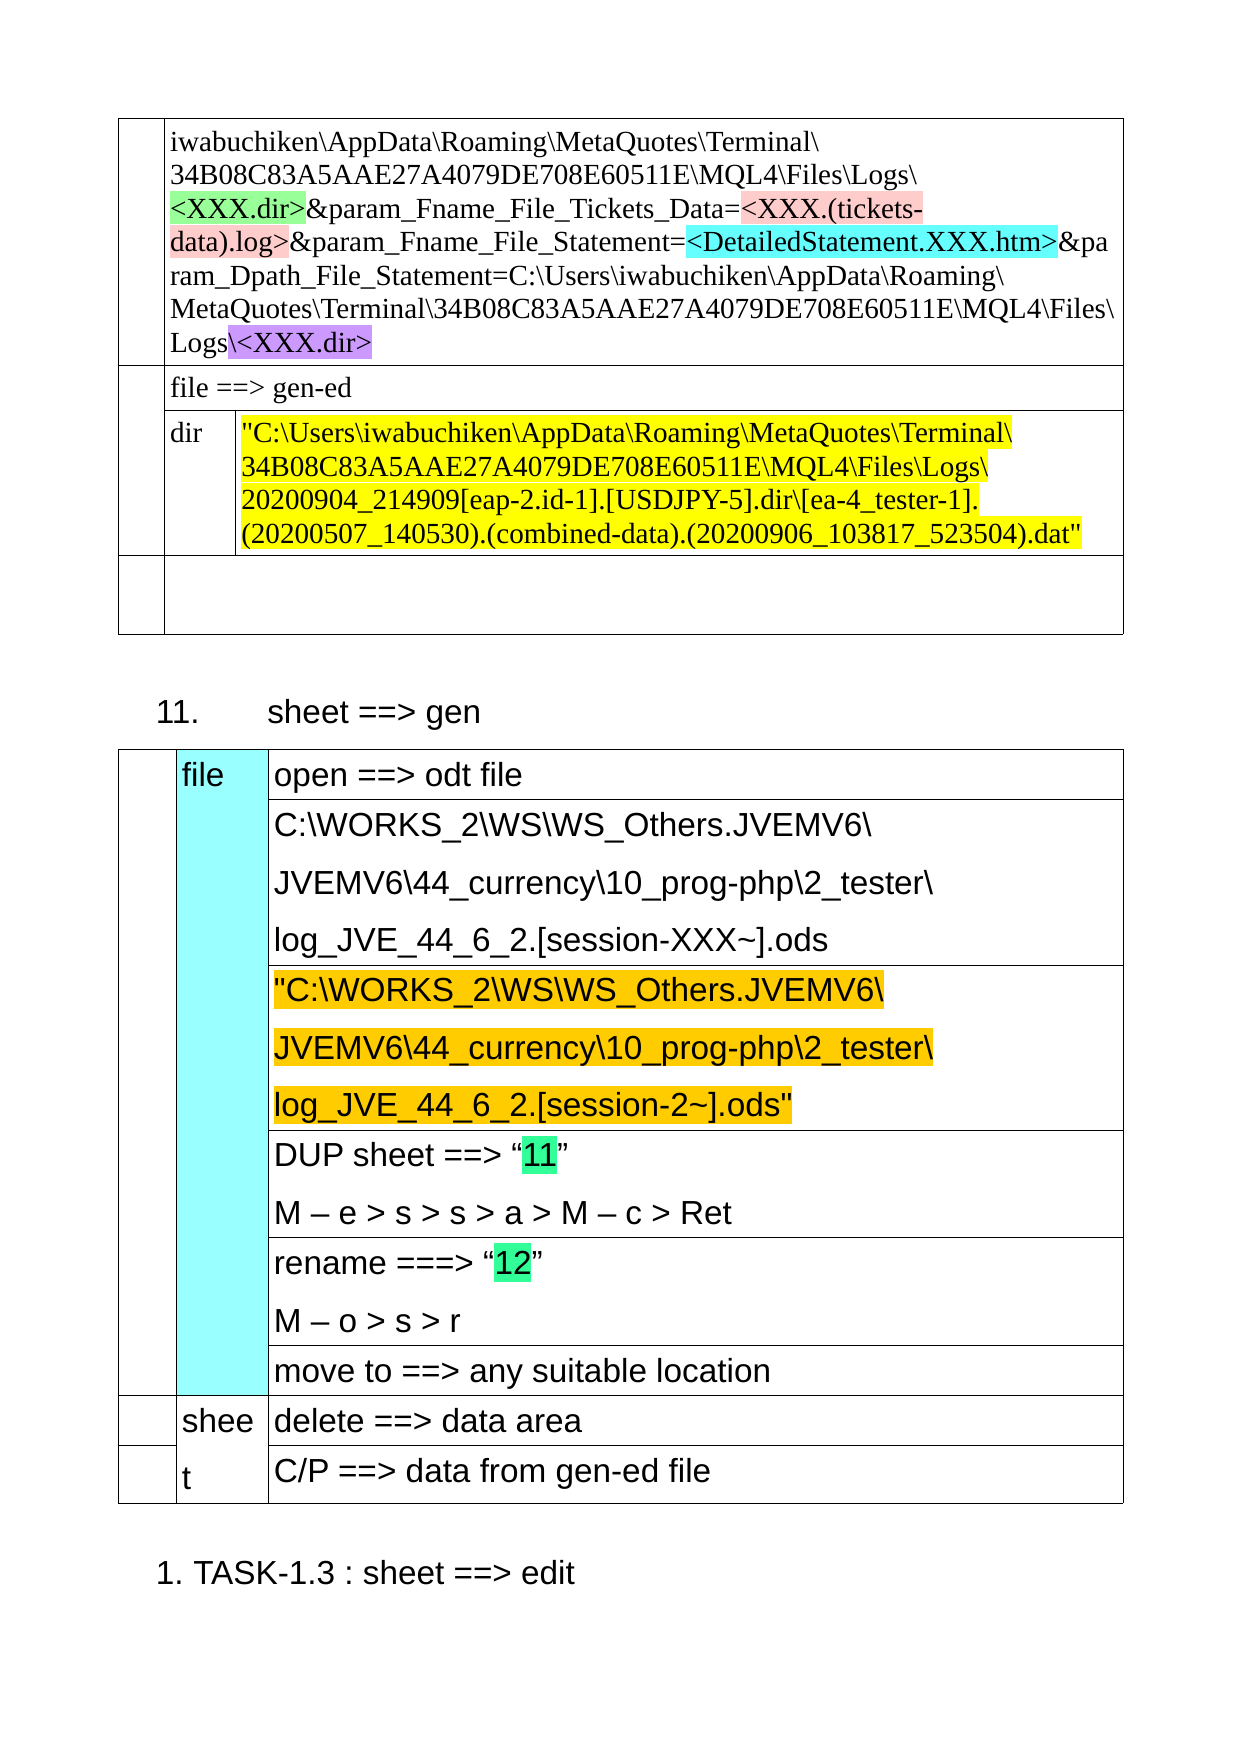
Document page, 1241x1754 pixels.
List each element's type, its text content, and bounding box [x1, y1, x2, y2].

table_cell DUP sheet ==> “11” M – e > s > s > a > M – c > Ret [269, 1131, 1123, 1237]
table_cell delete ==> data area [269, 1396, 1123, 1445]
table_cell [165, 556, 1123, 634]
table_cell [119, 556, 164, 634]
table_cell C:\WORKS_2\WS\WS_Others.JVEMV6\JVEMV6\44_currency\10_prog-php\2_tester\log_JVE_44_6_2.[session-XXX~].ods [269, 800, 1123, 964]
list TASK-1.3 : sheet ==> edit [156, 1553, 1122, 1591]
table_header open ==> odt file [269, 750, 1123, 799]
table_cell iwabuchiken\AppData\Roaming\MetaQuotes\Terminal\34B08C83A5AAE27A4079DE708E60511E\MQL4\Files\Logs\<XXX.dir>&param_Fname_File_Tickets_Data=<XXX.(tickets-data).log>&param_Fname_File_Statement=<DetailedStatement.XXX.htm>&param_Dpath_File_Statement=C:\Users\iwabuchiken\AppData\Roaming\MetaQuotes\Terminal\34B08C83A5AAE27A4079DE708E60511E\MQL4\Files\Logs\<XXX.dir> [165, 119, 1123, 364]
table_cell "C:\WORKS_2\WS\WS_Others.JVEMV6\JVEMV6\44_currency\10_prog-php\2_tester\log_JVE_44_6_2.[session-2~].ods" [269, 966, 1123, 1130]
table_cell "C:\Users\iwabuchiken\AppData\Roaming\MetaQuotes\Terminal\34B08C83A5AAE27A4079DE708E60511E\MQL4\Files\Logs\20200904_214909[eap-2.id-1].[USDJPY-5].dir\[ea-4_tester-1].(20200507_140530).(combined-data).(20200906_103817_523504).dat" [236, 411, 1123, 555]
table_cell sheet [177, 1396, 268, 1502]
table_cell move to ==> any suitable location [269, 1346, 1123, 1395]
table_cell [119, 1446, 176, 1502]
table_cell [119, 1396, 176, 1445]
table_cell dir [165, 411, 235, 555]
table_cell [119, 366, 164, 555]
table_header [119, 750, 176, 1395]
table_cell [119, 119, 164, 364]
table_cell file ==> gen-ed [165, 366, 1123, 409]
table_cell rename ===> “12” M – o > s > r [269, 1238, 1123, 1345]
table_header file [177, 750, 268, 1395]
list sheet ==> gen [156, 692, 1122, 730]
table_cell C/P ==> data from gen-ed file [269, 1446, 1123, 1502]
